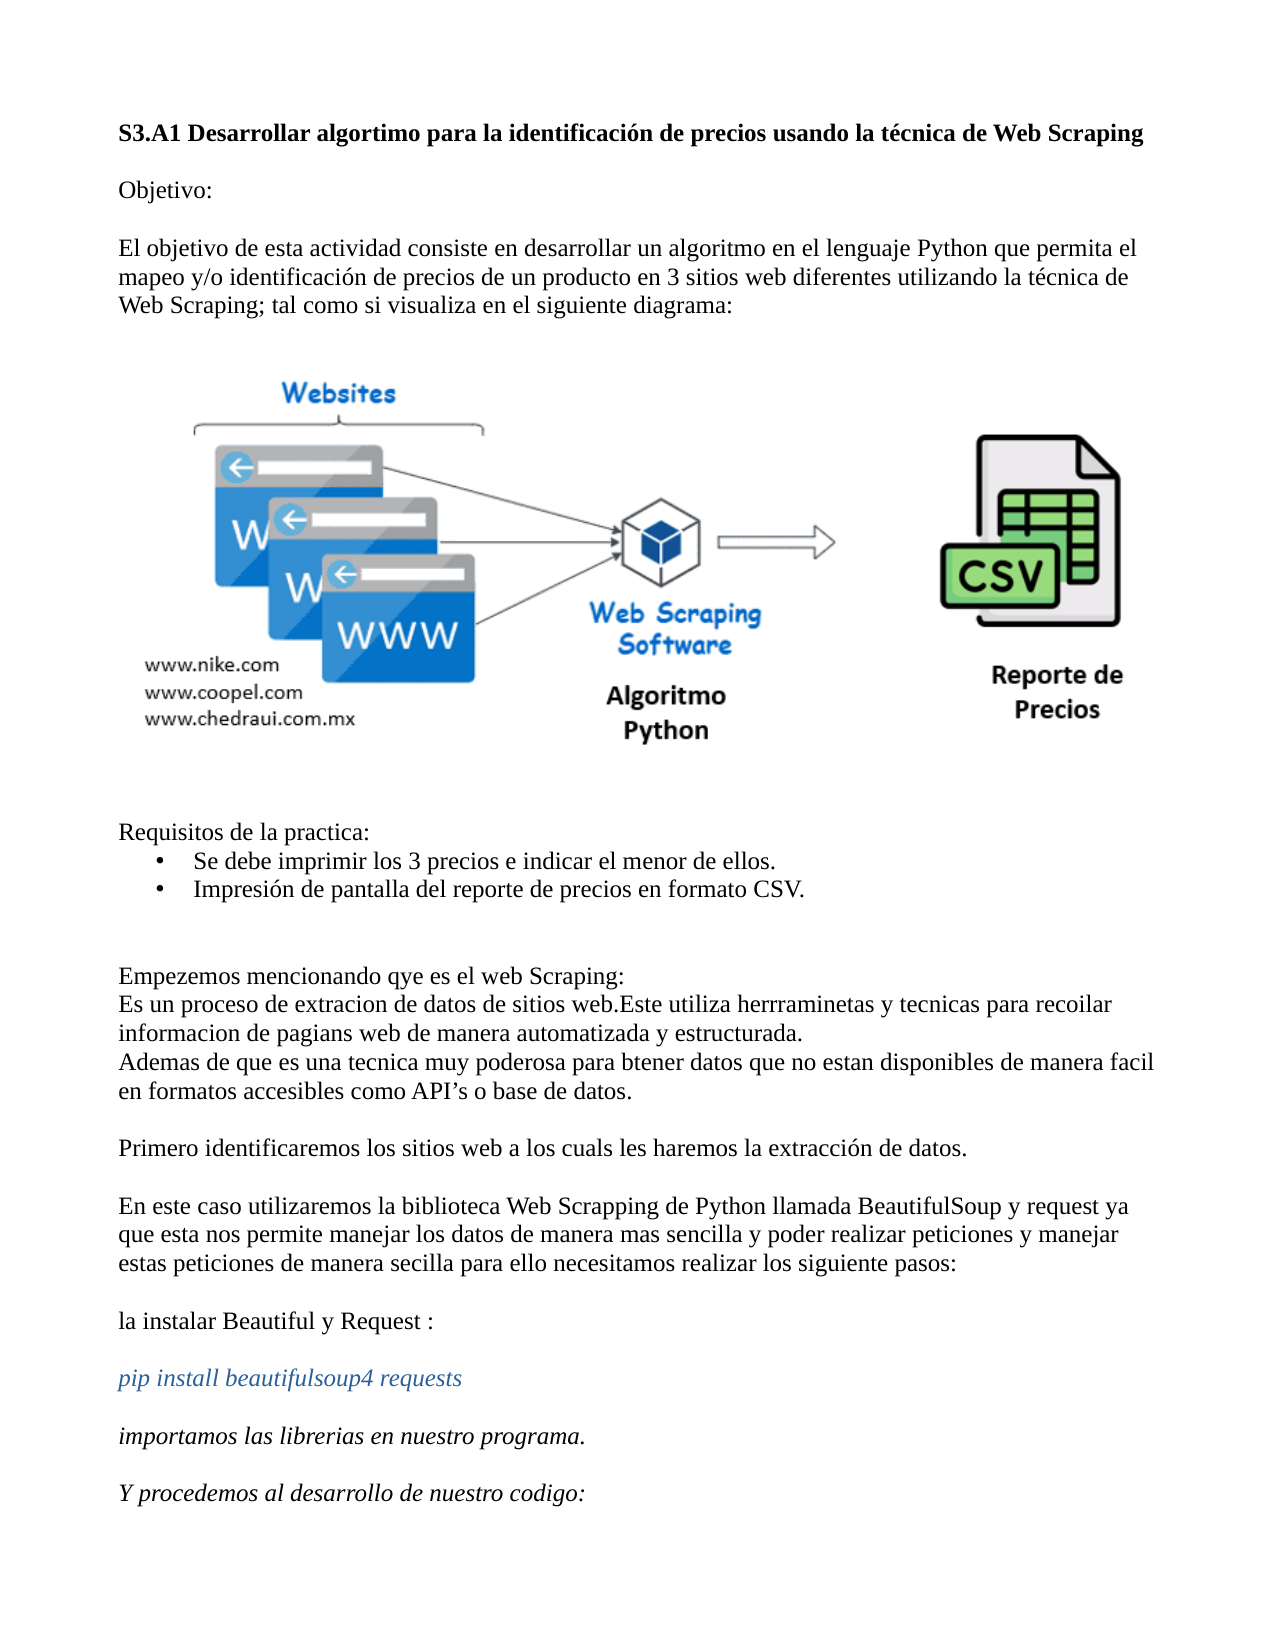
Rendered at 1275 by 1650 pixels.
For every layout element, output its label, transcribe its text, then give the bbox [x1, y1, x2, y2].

text Objetivo: [118, 176, 1157, 204]
text Empezemos mencionando qye es el web Scraping: [118, 961, 1157, 989]
text Es un proceso de extracion de datos de sitios web.Este utiliza herrraminetas y tecnicas para recoilar informacion de pagians web de manera automatizada y estructurada. [118, 989, 1157, 1047]
list Se debe imprimir los 3 precios e indicar el menor de ellos. [156, 846, 1157, 874]
text importamos las librerias en nuestro programa. [118, 1421, 1157, 1449]
text la instalar Beautiful y Request : [118, 1306, 1157, 1334]
text pip install beautifulsoup4 requests [118, 1363, 1157, 1392]
text El objetivo de esta actividad consiste en desarrollar un algoritmo en el lenguaje Python que permita el mapeo y/o identificación de precios de un producto en 3 sitios web diferentes utilizando la técnica de Web Scraping; tal como si visualiza en el siguiente diagrama: [118, 233, 1157, 319]
text En este caso utilizaremos la biblioteca Web Scrapping de Python llamada BeautifulSoup y request ya que esta nos permite manejar los datos de manera mas sencilla y poder realizar peticiones y manejar estas peticiones de manera secilla para ello necesitamos realizar los siguiente pasos: [118, 1191, 1157, 1277]
picture [118, 349, 1157, 760]
text Y procedemos al desarrollo de nuestro codigo: [118, 1478, 1157, 1507]
list Impresión de pantalla del reporte de precios en formato CSV. [156, 874, 1157, 903]
text Primero identificaremos los sitios web a los cuals les haremos la extracción de datos. [118, 1133, 1157, 1162]
text S3.A1 Desarrollar algortimo para la identificación de precios usando la técnica de Web Scraping [118, 118, 1157, 147]
text Requisitos de la practica: [118, 817, 1157, 846]
text Ademas de que es una tecnica muy poderosa para btener datos que no estan disponibles de manera facil en formatos accesibles como API’s o base de datos. [118, 1047, 1157, 1104]
